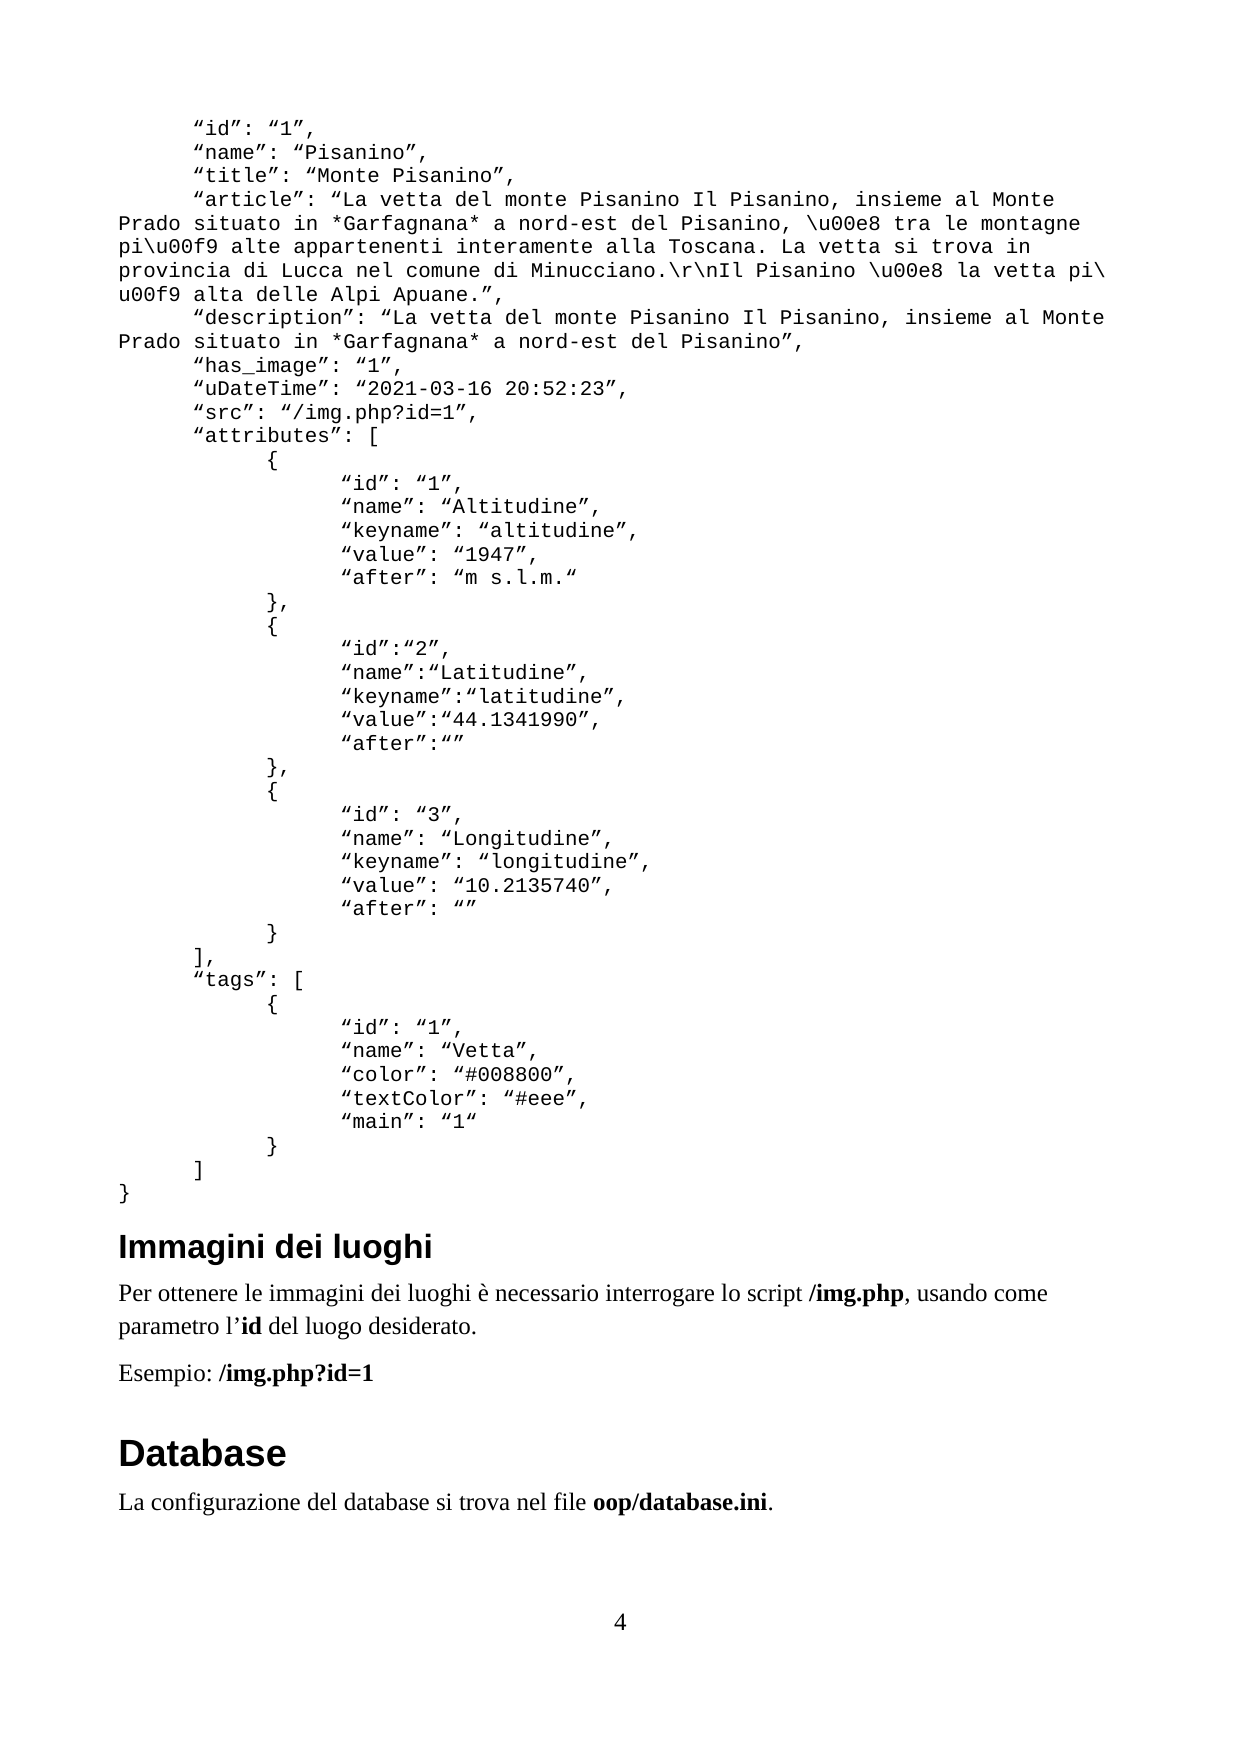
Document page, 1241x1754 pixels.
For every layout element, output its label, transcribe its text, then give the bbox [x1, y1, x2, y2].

text “name”: “Altitudine”, [118, 496, 1122, 520]
subtitle Immagini dei luoghi [118, 1227, 1122, 1265]
text { [118, 993, 1122, 1017]
text “title”: “Monte Pisanino”, [118, 165, 1122, 189]
text La configurazione del database si trova nel file oop/database.ini. [118, 1487, 1122, 1516]
text “id”: “3”, [118, 804, 1122, 827]
text “name”: “Pisanino”, [118, 142, 1122, 165]
text “has_image”: “1”, [118, 354, 1122, 378]
text “color”: “#008800”, [118, 1064, 1122, 1088]
text } [118, 1135, 1122, 1158]
text Per ottenere le immagini dei luoghi è necessario interrogare lo script /img.php, usando come parametro l’id del luogo desiderato. [118, 1278, 1122, 1339]
text “id”: “1”, [118, 1017, 1122, 1040]
text “tags”: [ [118, 969, 1122, 993]
text } [118, 922, 1122, 946]
text ], [118, 946, 1122, 969]
text “article”: “La vetta del monte Pisanino Il Pisanino, insieme al Monte Prado situato in *Garfagnana* a nord-est del Pisanino, \u00e8 tra le montagne pi\u00f9 alte appartenenti interamente alla Toscana. La vetta si trova in provincia di Lucca nel comune di Minucciano.\r\nIl Pisanino \u00e8 la vetta pi\u00f9 alta delle Alpi Apuane.”, [118, 189, 1122, 307]
text { [118, 615, 1122, 638]
text { [118, 449, 1122, 473]
text “name”:“Latitudine”, [118, 662, 1122, 686]
text “value”: “10.2135740”, [118, 875, 1122, 898]
text }, [118, 757, 1122, 780]
text “uDateTime”: “2021-03-16 20:52:23”, [118, 378, 1122, 402]
text “id”: “1”, [118, 118, 1122, 142]
text “after”: “m s.l.m.“ [118, 567, 1122, 591]
text “keyname”: “altitudine”, [118, 520, 1122, 544]
text “attributes”: [ [118, 426, 1122, 449]
text “keyname”:“latitudine”, [118, 686, 1122, 709]
text } [118, 1182, 1122, 1206]
text “id”:“2”, [118, 638, 1122, 662]
text “description”: “La vetta del monte Pisanino Il Pisanino, insieme al Monte Prado situato in *Garfagnana* a nord-est del Pisanino”, [118, 307, 1122, 354]
text }, [118, 591, 1122, 615]
text Esempio: /img.php?id=1 [118, 1358, 1122, 1387]
subtitle Database [118, 1431, 1122, 1475]
text “name”: “Vetta”, [118, 1040, 1122, 1064]
text { [118, 780, 1122, 804]
text “after”:“” [118, 733, 1122, 757]
text “value”:“44.1341990”, [118, 709, 1122, 733]
text ] [118, 1158, 1122, 1182]
text “main”: “1“ [118, 1111, 1122, 1135]
text “value”: “1947”, [118, 544, 1122, 567]
text “keyname”: “longitudine”, [118, 851, 1122, 875]
text “id”: “1”, [118, 473, 1122, 496]
text “src”: “/img.php?id=1”, [118, 402, 1122, 426]
text “textColor”: “#eee”, [118, 1088, 1122, 1111]
text “name”: “Longitudine”, [118, 827, 1122, 851]
text “after”: “” [118, 898, 1122, 922]
